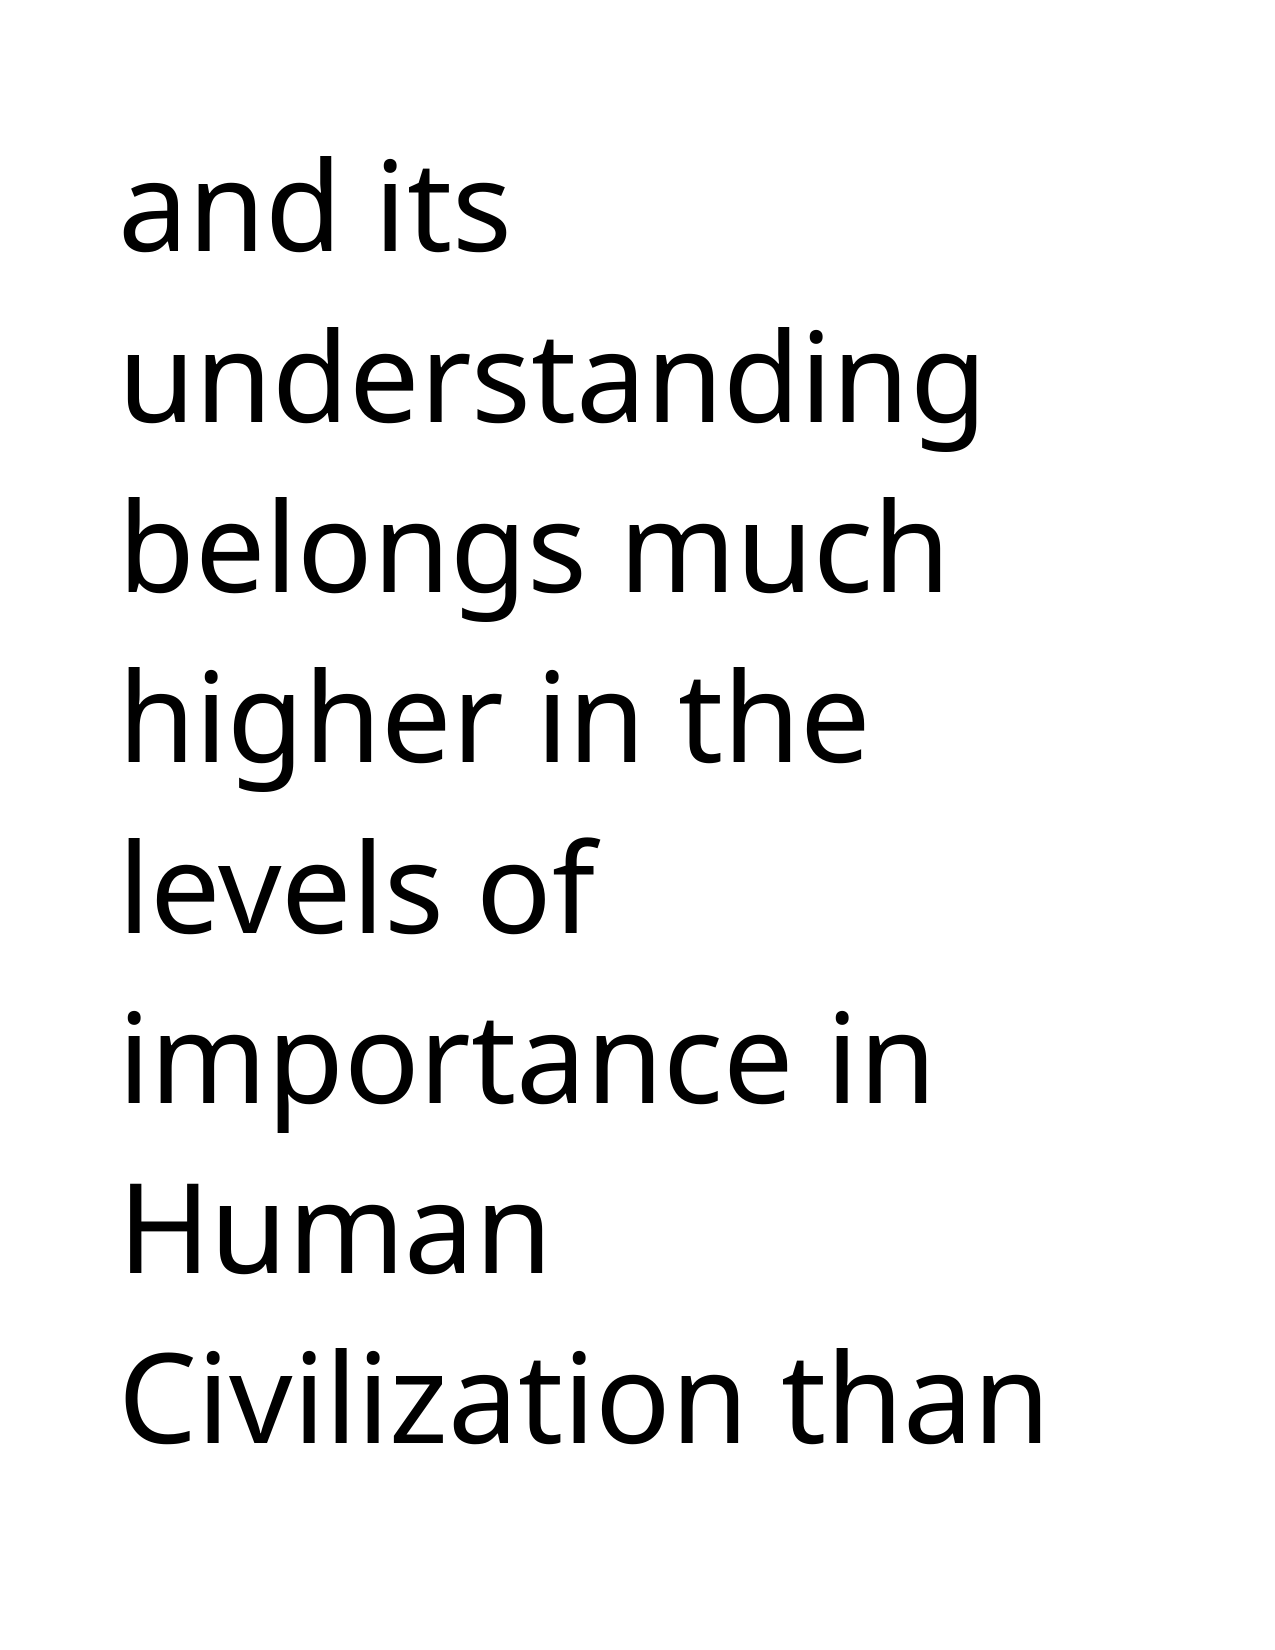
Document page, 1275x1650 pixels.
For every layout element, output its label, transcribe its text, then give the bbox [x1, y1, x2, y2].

text and its understanding belongs much higher in the levels of importance in Human Civilization than [118, 118, 1157, 1481]
